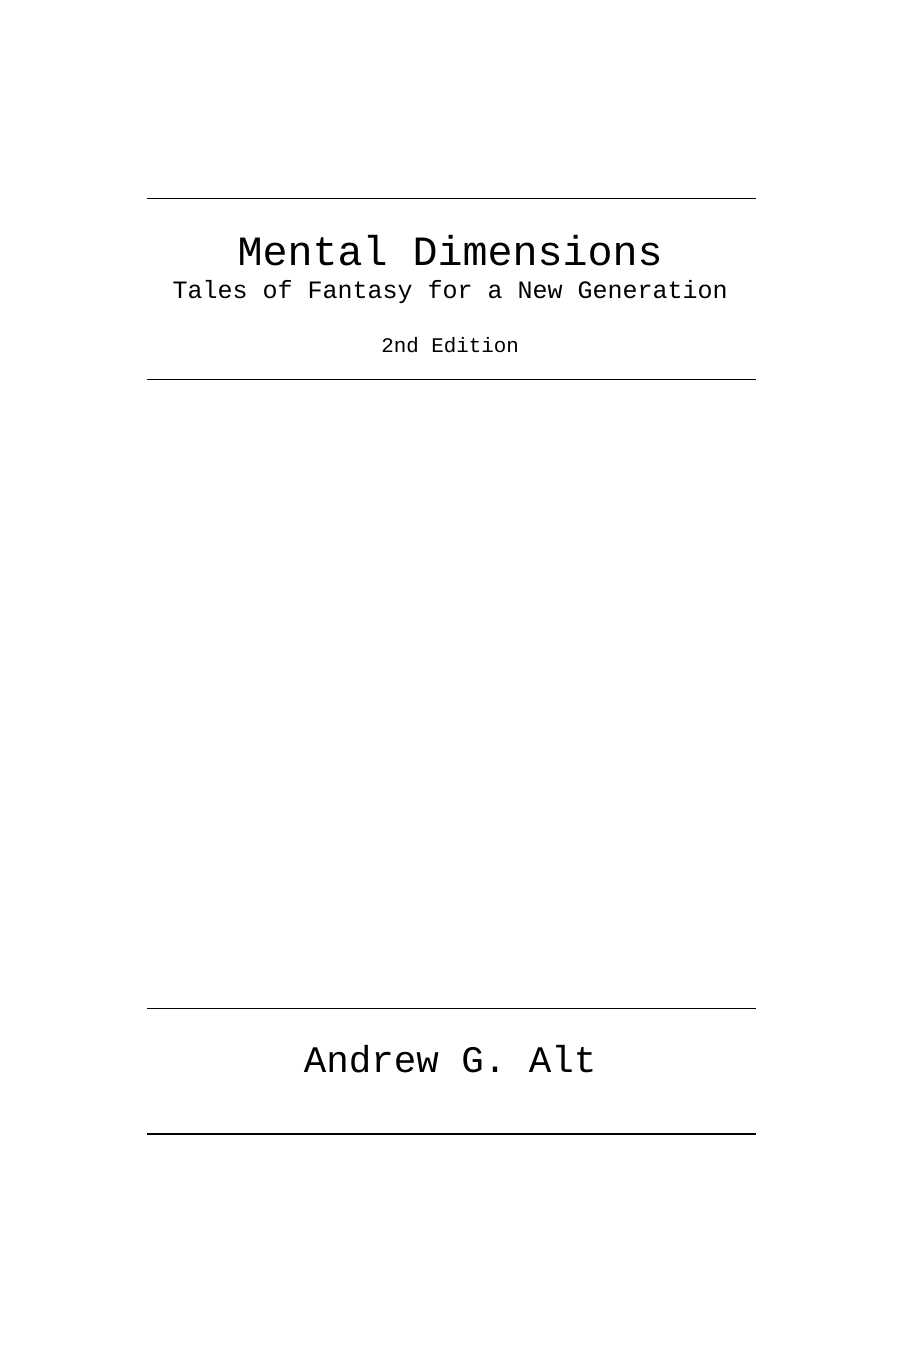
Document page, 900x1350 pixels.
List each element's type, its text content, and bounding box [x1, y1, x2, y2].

text Mental Dimensions [150, 231, 750, 278]
text Andrew G. Alt [150, 1041, 750, 1084]
text Tales of Fantasy for a New Generation [150, 278, 750, 306]
text 2nd Edition [150, 335, 750, 358]
